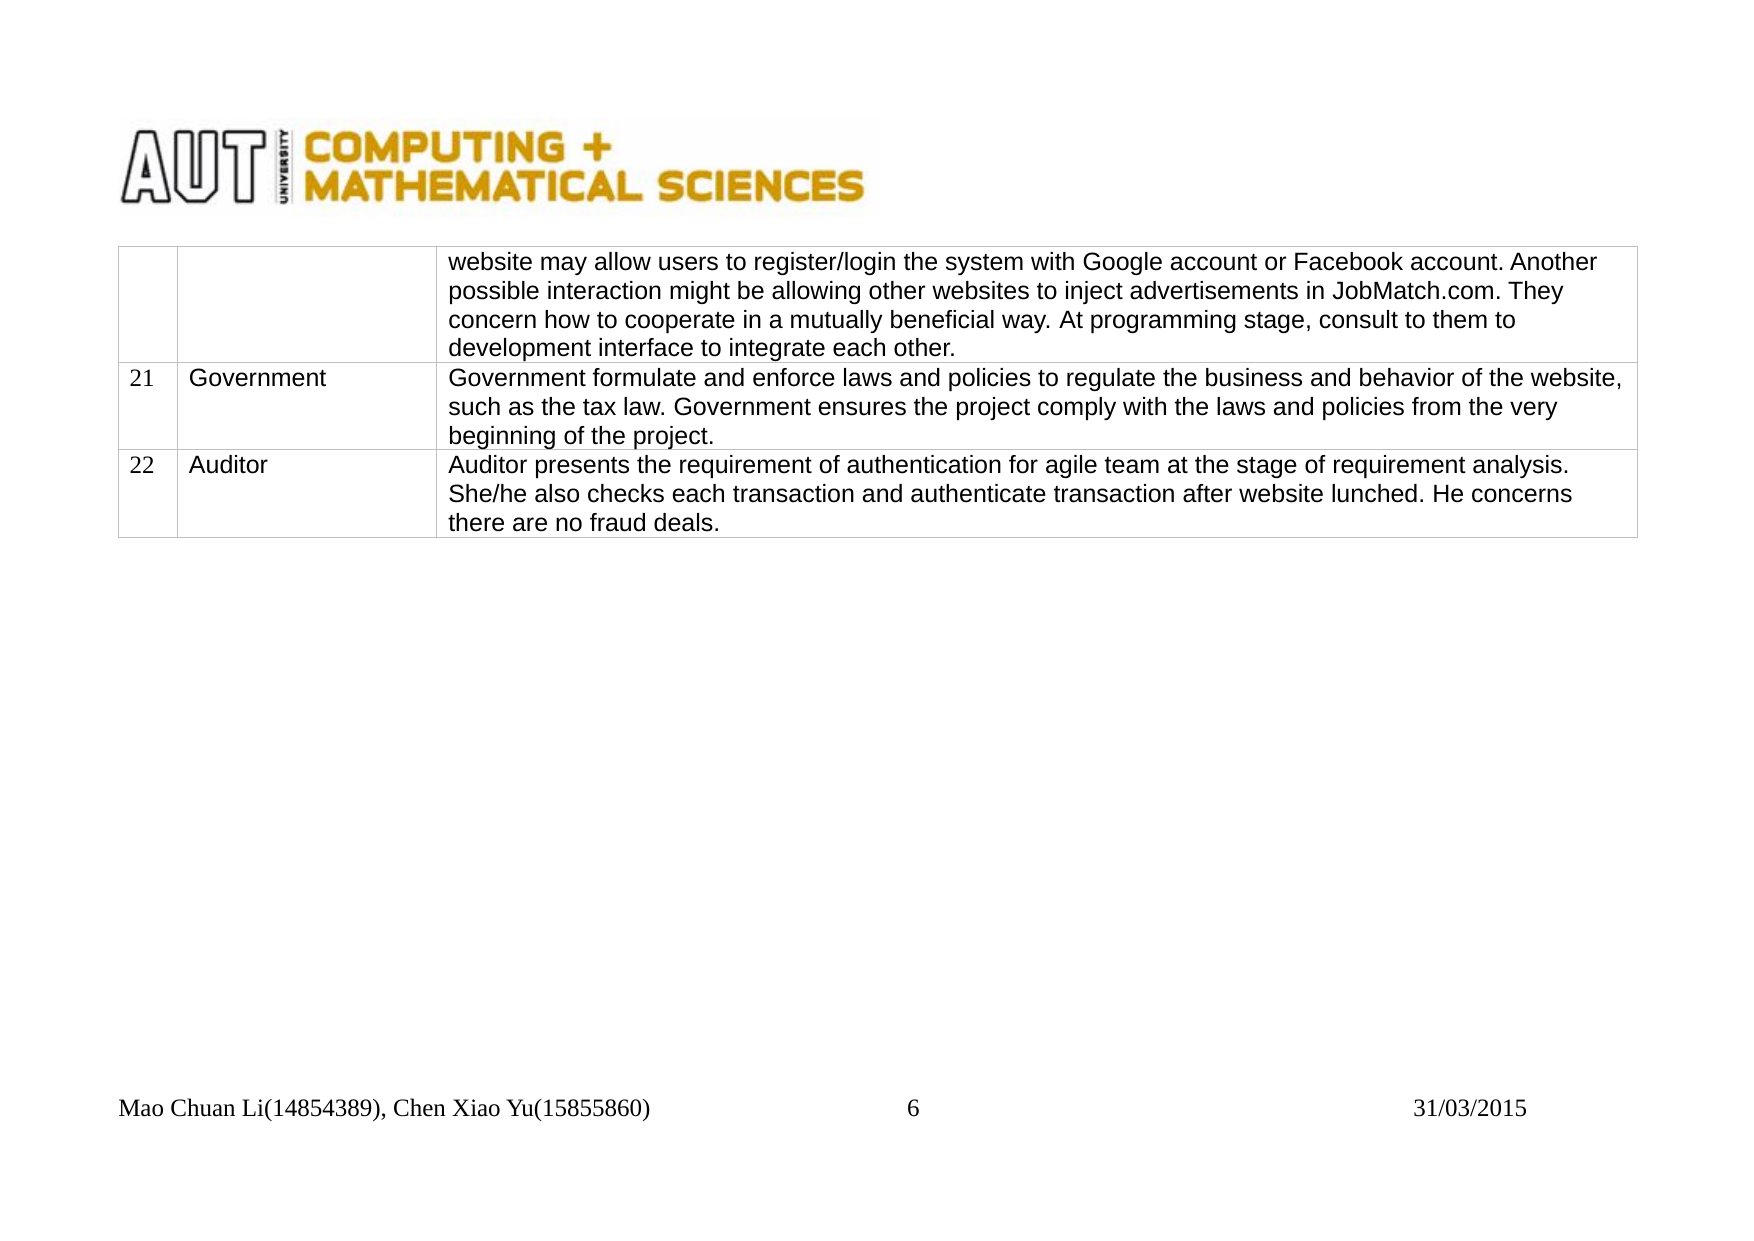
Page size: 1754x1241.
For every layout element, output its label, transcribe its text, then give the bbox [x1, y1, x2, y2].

table_cell website may allow users to register/login the system with Google account or Facebook account. Another possible interaction might be allowing other websites to inject advertisements in JobMatch.com. They concern how to cooperate in a mutually beneficial way. At programming stage, consult to them to development interface to integrate each other. [437, 247, 1637, 362]
table_cell [178, 247, 436, 362]
table_cell 21 [119, 363, 177, 449]
table_cell 22 [119, 450, 177, 537]
table_cell Auditor presents the requirement of authentication for agile team at the stage of requirement analysis. She/he also checks each transaction and authenticate transaction after website lunched. He concerns there are no fraud deals. [437, 450, 1637, 537]
table_cell Auditor [178, 450, 436, 537]
table_cell Government [178, 363, 436, 449]
picture [118, 118, 883, 217]
table_cell [119, 247, 177, 362]
table_cell Government formulate and enforce laws and policies to regulate the business and behavior of the website, such as the tax law. Government ensures the project comply with the laws and policies from the very beginning of the project. [437, 363, 1637, 449]
